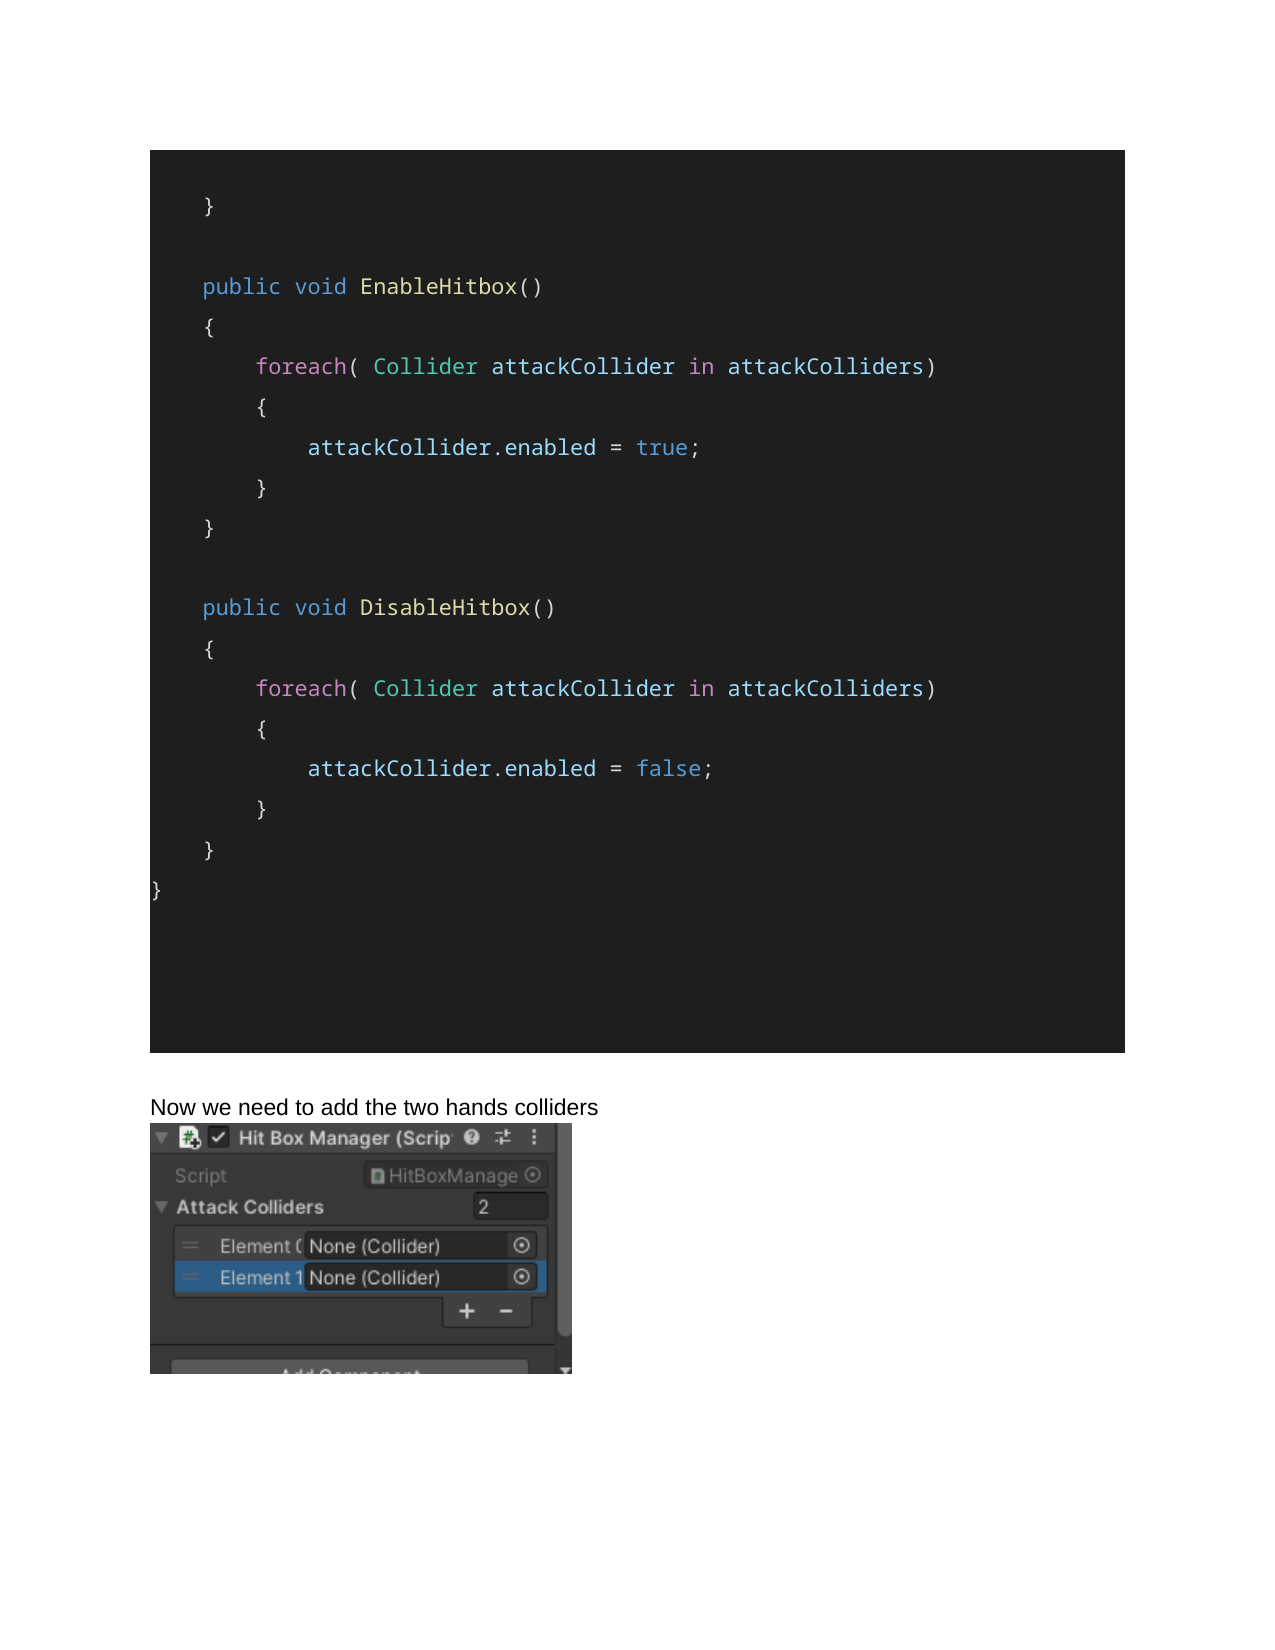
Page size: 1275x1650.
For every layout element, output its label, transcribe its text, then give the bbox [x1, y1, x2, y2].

text public void EnableHitbox() [150, 271, 1125, 300]
text foreach( Collider attackCollider in attackColliders) [150, 351, 1125, 381]
text { [150, 632, 1125, 662]
text } [150, 874, 1125, 903]
text attackCollider.enabled = false; [150, 753, 1125, 783]
text attackCollider.enabled = true; [150, 431, 1125, 461]
text { [150, 391, 1125, 421]
text } [150, 512, 1125, 542]
text } [150, 793, 1125, 823]
text } [150, 190, 1125, 220]
text { [150, 311, 1125, 341]
text } [150, 833, 1125, 863]
text } [150, 472, 1125, 501]
text { [150, 713, 1125, 743]
text public void DisableHitbox() [150, 592, 1125, 622]
picture [150, 1123, 572, 1374]
text Now we need to add the two hands colliders [150, 1093, 1125, 1120]
text foreach( Collider attackCollider in attackColliders) [150, 673, 1125, 702]
